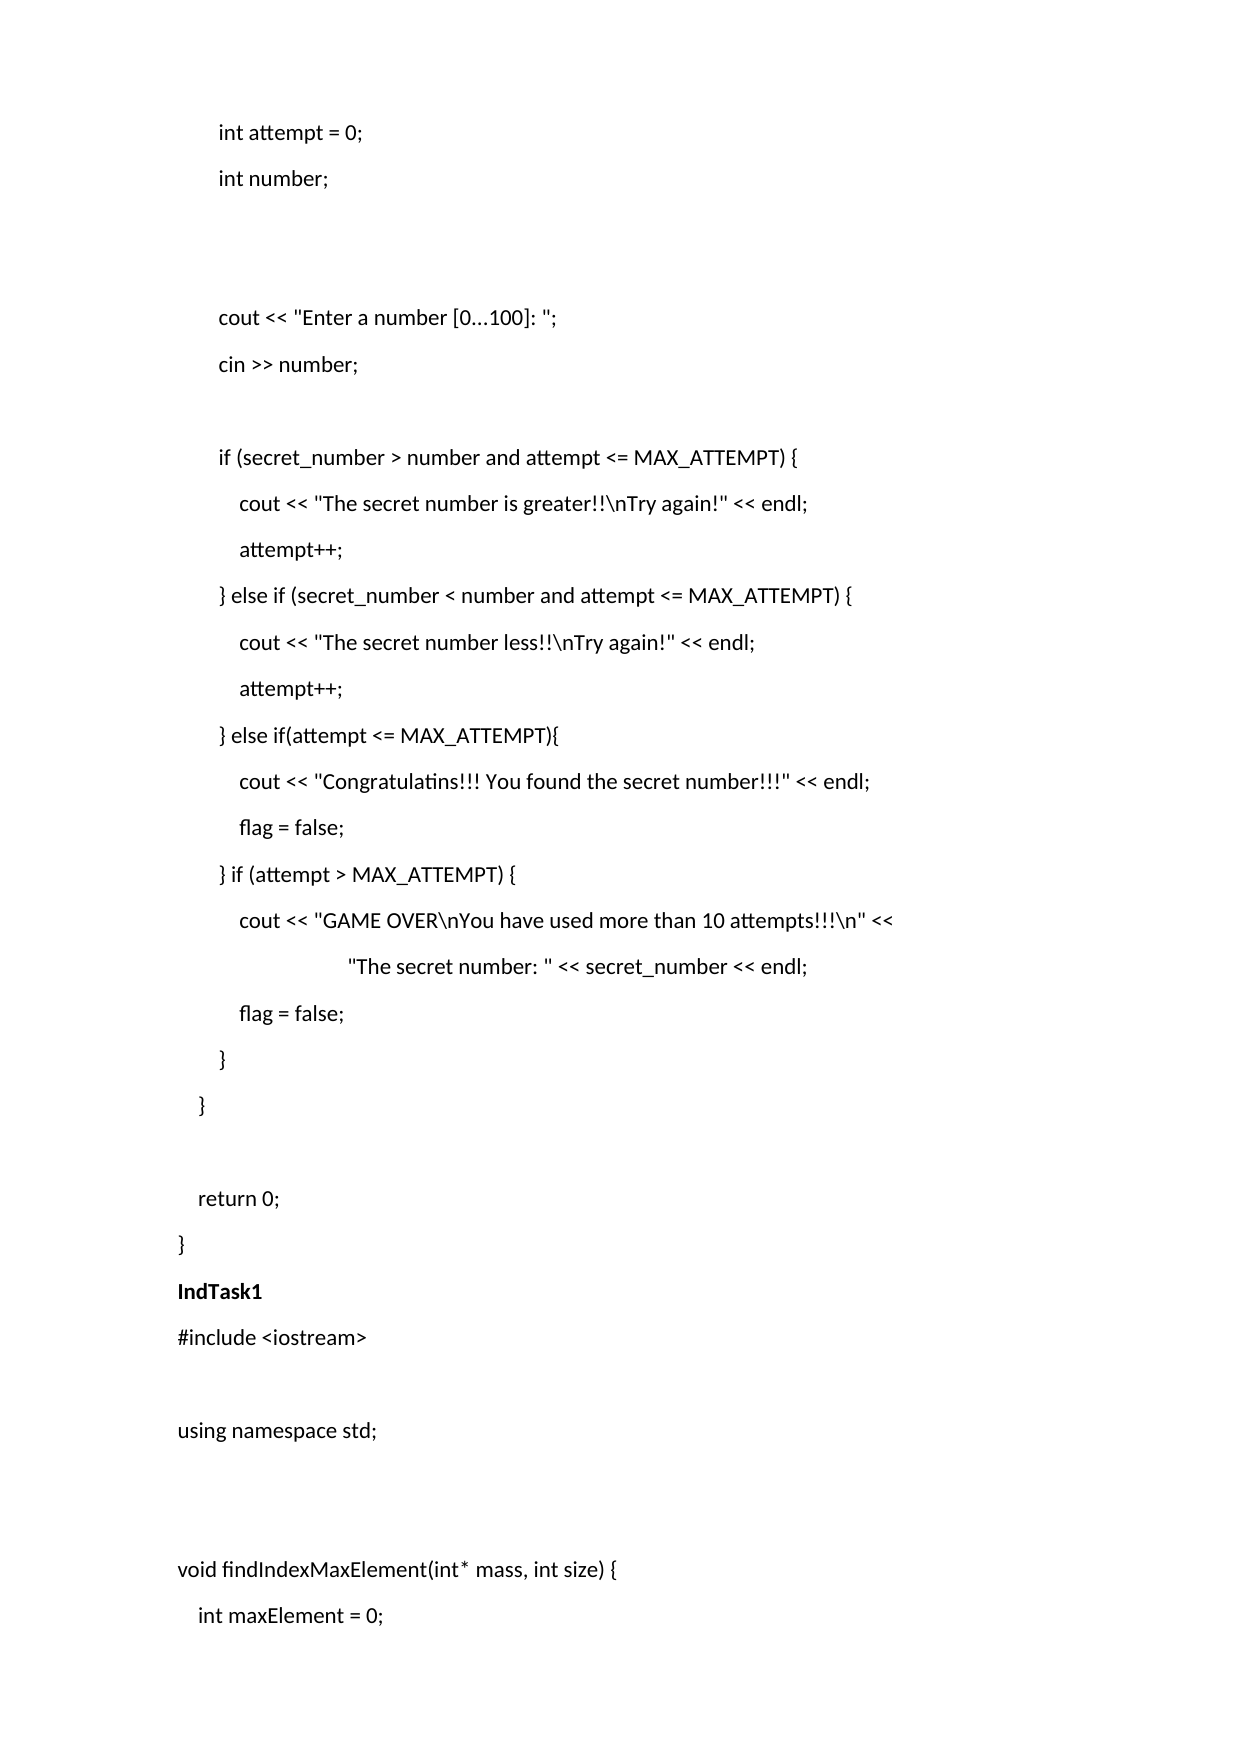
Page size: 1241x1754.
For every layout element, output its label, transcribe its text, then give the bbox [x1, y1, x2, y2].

text cin >> number; [177, 350, 1152, 378]
text "The secret number: " << secret_number << endl; [177, 952, 1152, 981]
text int maxElement = 0; [177, 1601, 1152, 1629]
text attempt++; [177, 535, 1152, 563]
text } else if(attempt <= MAX_ATTEMPT){ [177, 721, 1152, 749]
text } [177, 1092, 1152, 1119]
text cout << "Congratulatins!!! You found the secret number!!!" << endl; [177, 767, 1152, 795]
text return 0; [177, 1184, 1152, 1212]
text void findIndexMaxElement(int* mass, int size) { [177, 1555, 1152, 1583]
text int attempt = 0; [177, 118, 1152, 146]
text cout << "The secret number less!!\nTry again!" << endl; [177, 628, 1152, 656]
text } else if (secret_number < number and attempt <= MAX_ATTEMPT) { [177, 582, 1152, 610]
text #include <iostream> [177, 1323, 1152, 1351]
text attempt++; [177, 674, 1152, 702]
text cout << "Enter a number [0...100]: "; [177, 303, 1152, 332]
text } [177, 1231, 1152, 1259]
text } if (attempt > MAX_ATTEMPT) { [177, 860, 1152, 888]
text flag = false; [177, 999, 1152, 1027]
text cout << "GAME OVER\nYou have used more than 10 attempts!!!\n" << [177, 906, 1152, 934]
text using namespace std; [177, 1416, 1152, 1444]
text cout << "The secret number is greater!!\nTry again!" << endl; [177, 489, 1152, 517]
text int number; [177, 164, 1152, 192]
text } [177, 1045, 1152, 1073]
text flag = false; [177, 813, 1152, 841]
text if (secret_number > number and attempt <= MAX_ATTEMPT) { [177, 443, 1152, 471]
text IndTask1 [177, 1277, 1152, 1305]
